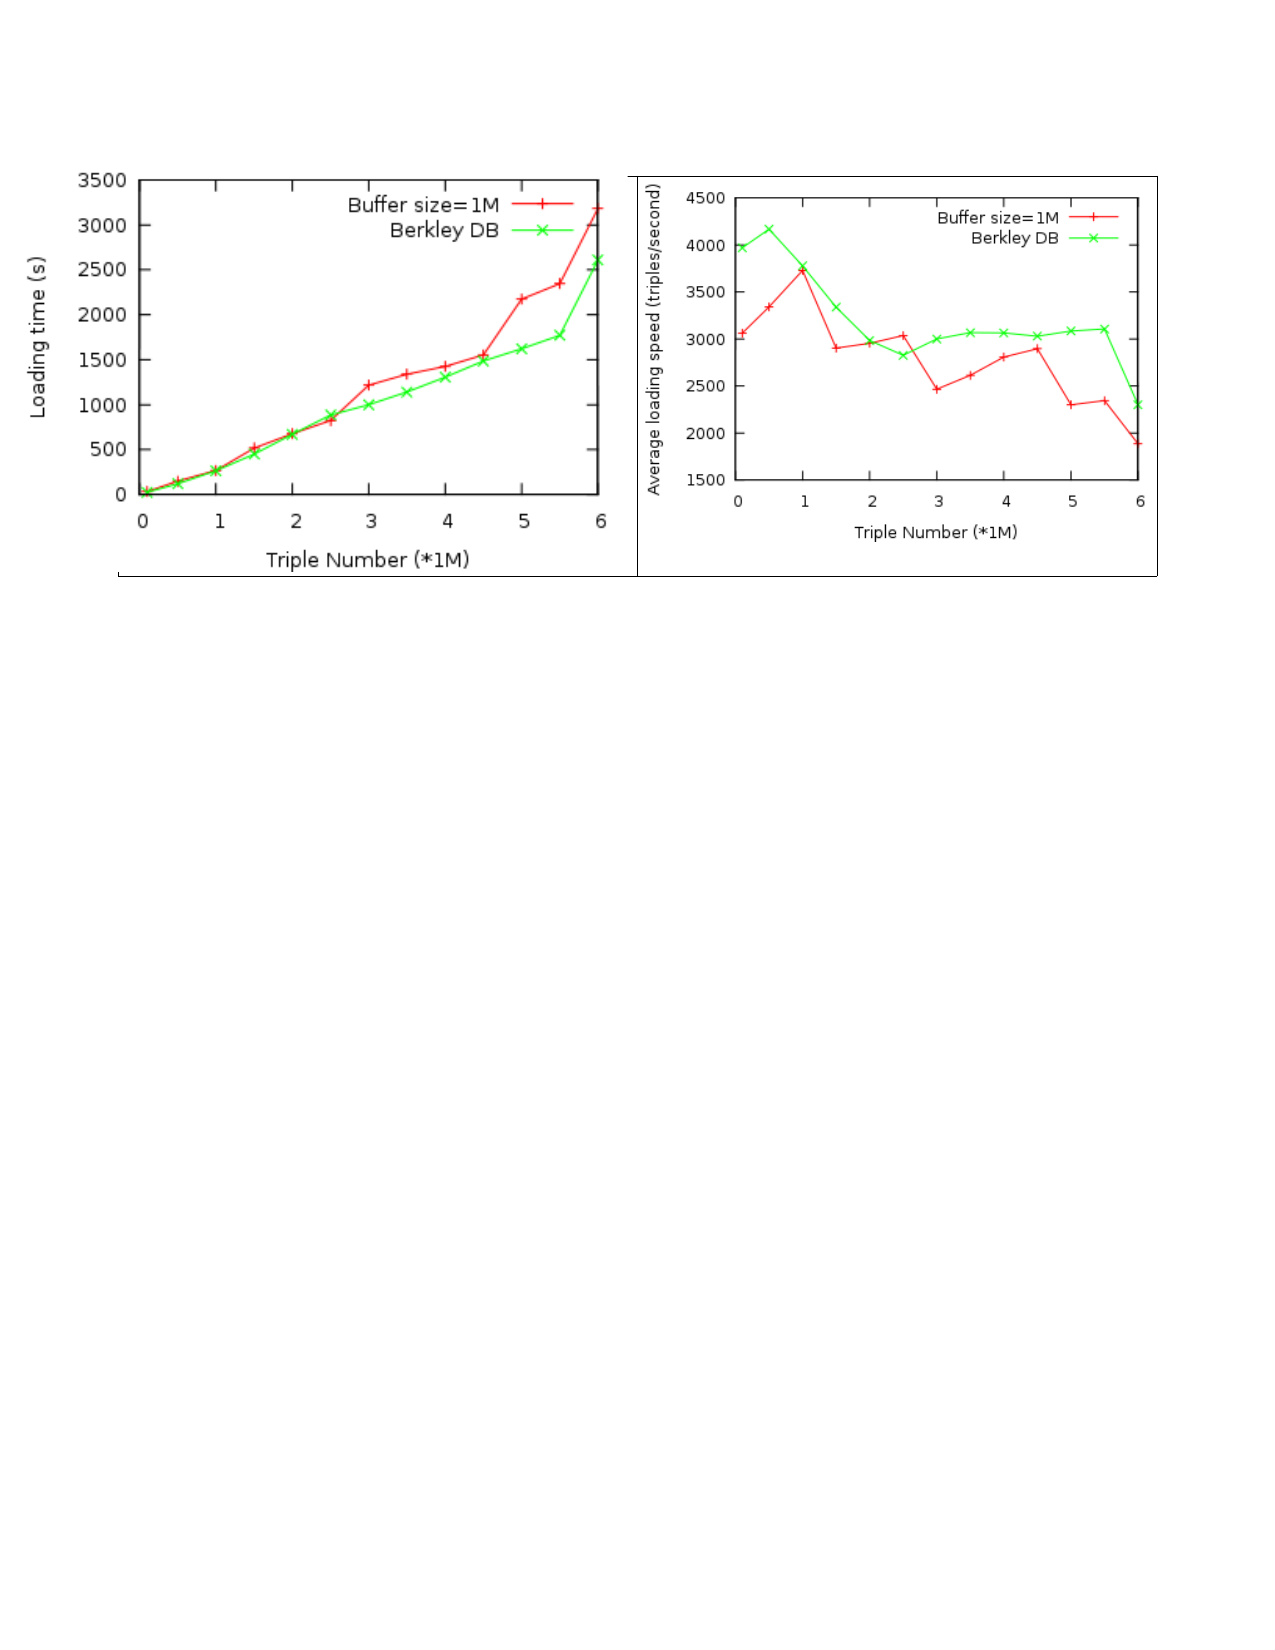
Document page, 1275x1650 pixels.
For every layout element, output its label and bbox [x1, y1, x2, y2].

picture [643, 181, 1152, 542]
picture [18, 167, 628, 572]
table_header [119, 177, 637, 576]
table_header [638, 177, 1157, 576]
